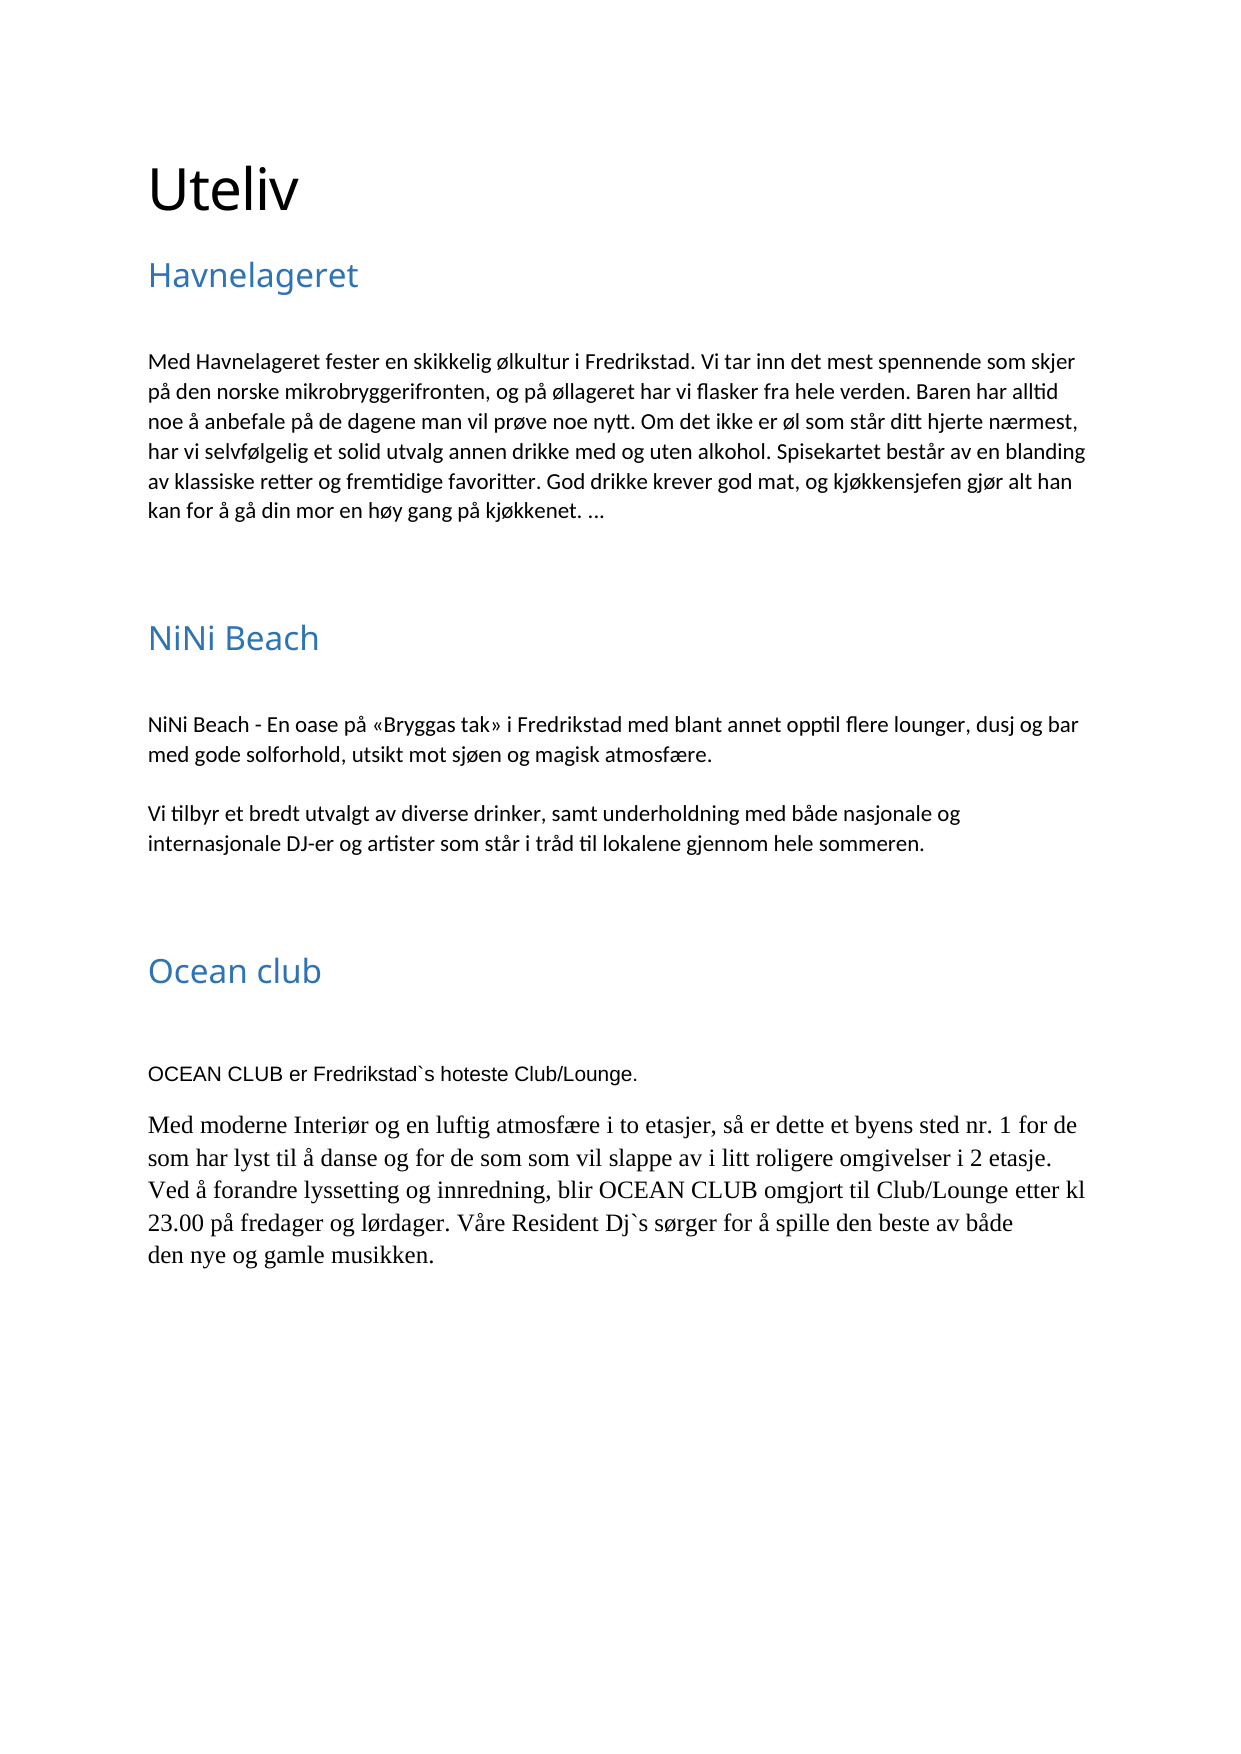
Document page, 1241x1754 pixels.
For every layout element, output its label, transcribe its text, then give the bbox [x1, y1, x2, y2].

subtitle Ocean club [148, 948, 1093, 993]
text Uteliv [148, 148, 1093, 227]
subtitle NiNi Beach [148, 615, 1093, 660]
text Med moderne Interiør og en luftig atmosfære i to etasjer, så er dette et byens sted nr. 1 for de som har lyst til å danse og for de som som vil slappe av i litt roligere omgivelser i 2 etasje. Ved å forandre lyssetting og innredning, blir OCEAN CLUB omgjort til Club/Lounge etter kl 23.00 på fredager og lørdager. Våre Resident Dj`s sørger for å spille den beste av både den nye og gamle musikken. [148, 1106, 1093, 1269]
text OCEAN CLUB er Fredrikstad`s hoteste Club/Lounge. [148, 1053, 1093, 1086]
subtitle Havnelageret [148, 252, 1093, 297]
text NiNi Beach - En oase på «Bryggas tak» i Fredrikstad med blant annet opptil flere lounger, dusj og bar med gode solforhold, utsikt mot sjøen og magisk atmosfære. Vi tilbyr et bredt utvalgt av diverse drinker, samt underholdning med både nasjonale og internasjonale DJ-er og artister som står i tråd til lokalene gjennom hele sommeren. [148, 710, 1093, 857]
text Med Havnelageret fester en skikkelig ølkultur i Fredrikstad. Vi tar inn det mest spennende som skjer på den norske mikrobryggerifronten, og på øllageret har vi flasker fra hele verden. Baren har alltid noe å anbefale på de dagene man vil prøve noe nytt. Om det ikke er øl som står ditt hjerte nærmest, har vi selvfølgelig et solid utvalg annen drikke med og uten alkohol. Spisekartet består av en blanding av klassiske retter og fremtidige favoritter. God drikke krever god mat, og kjøkkensjefen gjør alt han kan for å gå din mor en høy gang på kjøkkenet. ... [148, 347, 1093, 525]
